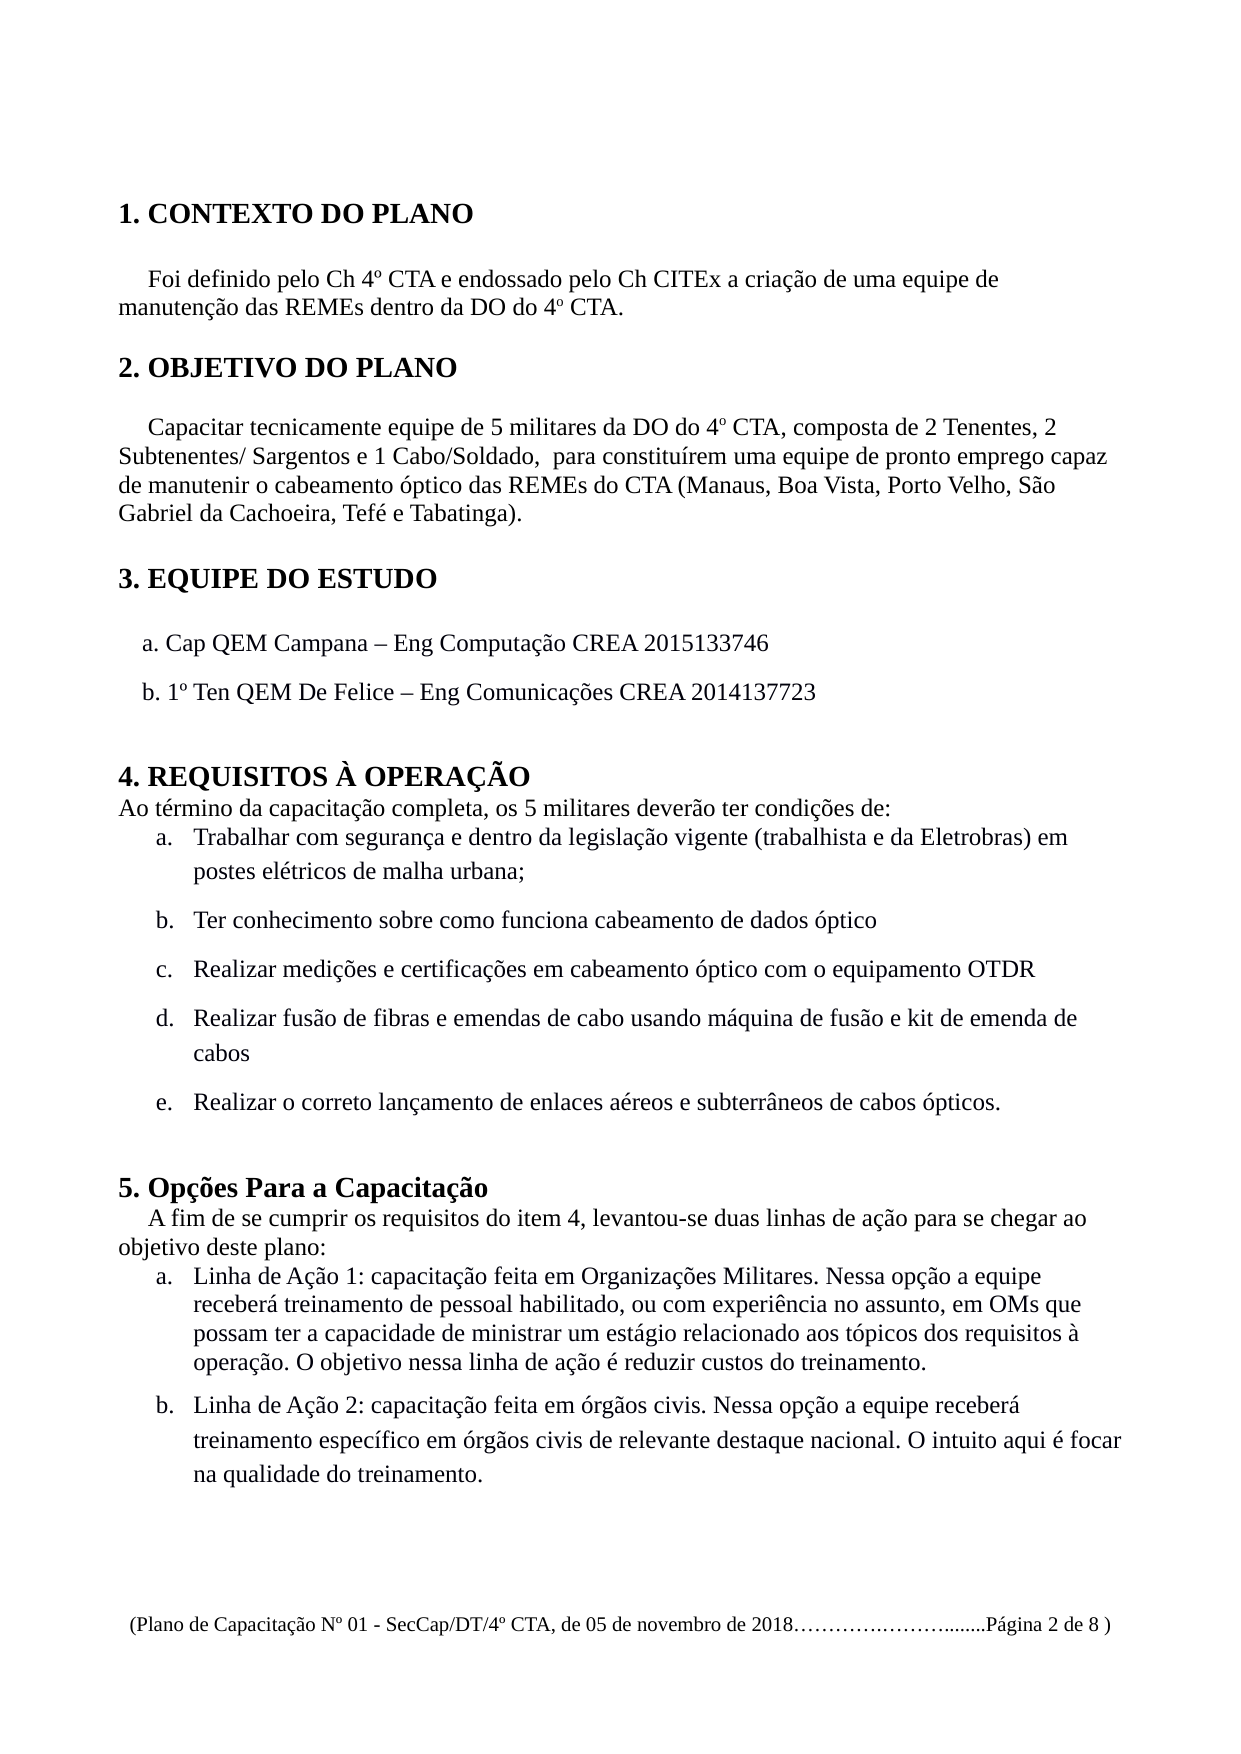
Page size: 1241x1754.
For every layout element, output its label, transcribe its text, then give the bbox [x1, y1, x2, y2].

list Linha de Ação 2: capacitação feita em órgãos civis. Nessa opção a equipe receberá treinamento específico em órgãos civis de relevante destaque nacional. O intuito aqui é focar na qualidade do treinamento. [156, 1390, 1122, 1488]
subtitle REQUISITOS À OPERAÇÃO [118, 759, 1122, 793]
subtitle OBJETIVO DO PLANO [118, 350, 1122, 383]
subtitle A fim de se cumprir os requisitos do item 4, levantou-se duas linhas de ação para se chegar ao objetivo deste plano: [118, 1203, 1122, 1261]
list Realizar medições e certificações em cabeamento óptico com o equipamento OTDR [156, 954, 1122, 983]
subtitle EQUIPE DO ESTUDO [118, 561, 1122, 594]
list Realizar fusão de fibras e emendas de cabo usando máquina de fusão e kit de emenda de cabos [156, 1003, 1122, 1067]
list Cap QEM Campana – Eng Computação CREA 2015133746 [118, 628, 1122, 657]
subtitle Capacitar tecnicamente equipe de 5 militares da DO do 4o CTA, composta de 2 Tenentes, 2 Subtenentes/ Sargentos e 1 Cabo/Soldado, para constituírem uma equipe de pronto emprego capaz de manutenir o cabeamento óptico das REMEs do CTA (Manaus, Boa Vista, Porto Velho, São Gabriel da Cachoeira, Tefé e Tabatinga). [118, 412, 1122, 527]
subtitle Ao término da capacitação completa, os 5 militares deverão ter condições de: [118, 793, 1122, 822]
subtitle CONTEXTO DO PLANO [118, 197, 1122, 230]
subtitle Foi definido pelo Ch 4º CTA e endossado pelo Ch CITEx a criação de uma equipe de manutenção das REMEs dentro da DO do 4o CTA. [118, 264, 1122, 321]
list Realizar o correto lançamento de enlaces aéreos e subterrâneos de cabos ópticos. [156, 1087, 1122, 1116]
list Linha de Ação 1: capacitação feita em Organizações Militares. Nessa opção a equipe receberá treinamento de pessoal habilitado, ou com experiência no assunto, em OMs que possam ter a capacidade de ministrar um estágio relacionado aos tópicos dos requisitos à operação. O objetivo nessa linha de ação é reduzir custos do treinamento. [156, 1261, 1122, 1376]
list 1º Ten QEM De Felice – Eng Comunicações CREA 2014137723 [118, 677, 1122, 706]
list Trabalhar com segurança e dentro da legislação vigente (trabalhista e da Eletrobras) em postes elétricos de malha urbana; [156, 822, 1122, 885]
subtitle Opções Para a Capacitação [118, 1170, 1122, 1203]
list Ter conhecimento sobre como funciona cabeamento de dados óptico [156, 905, 1122, 934]
